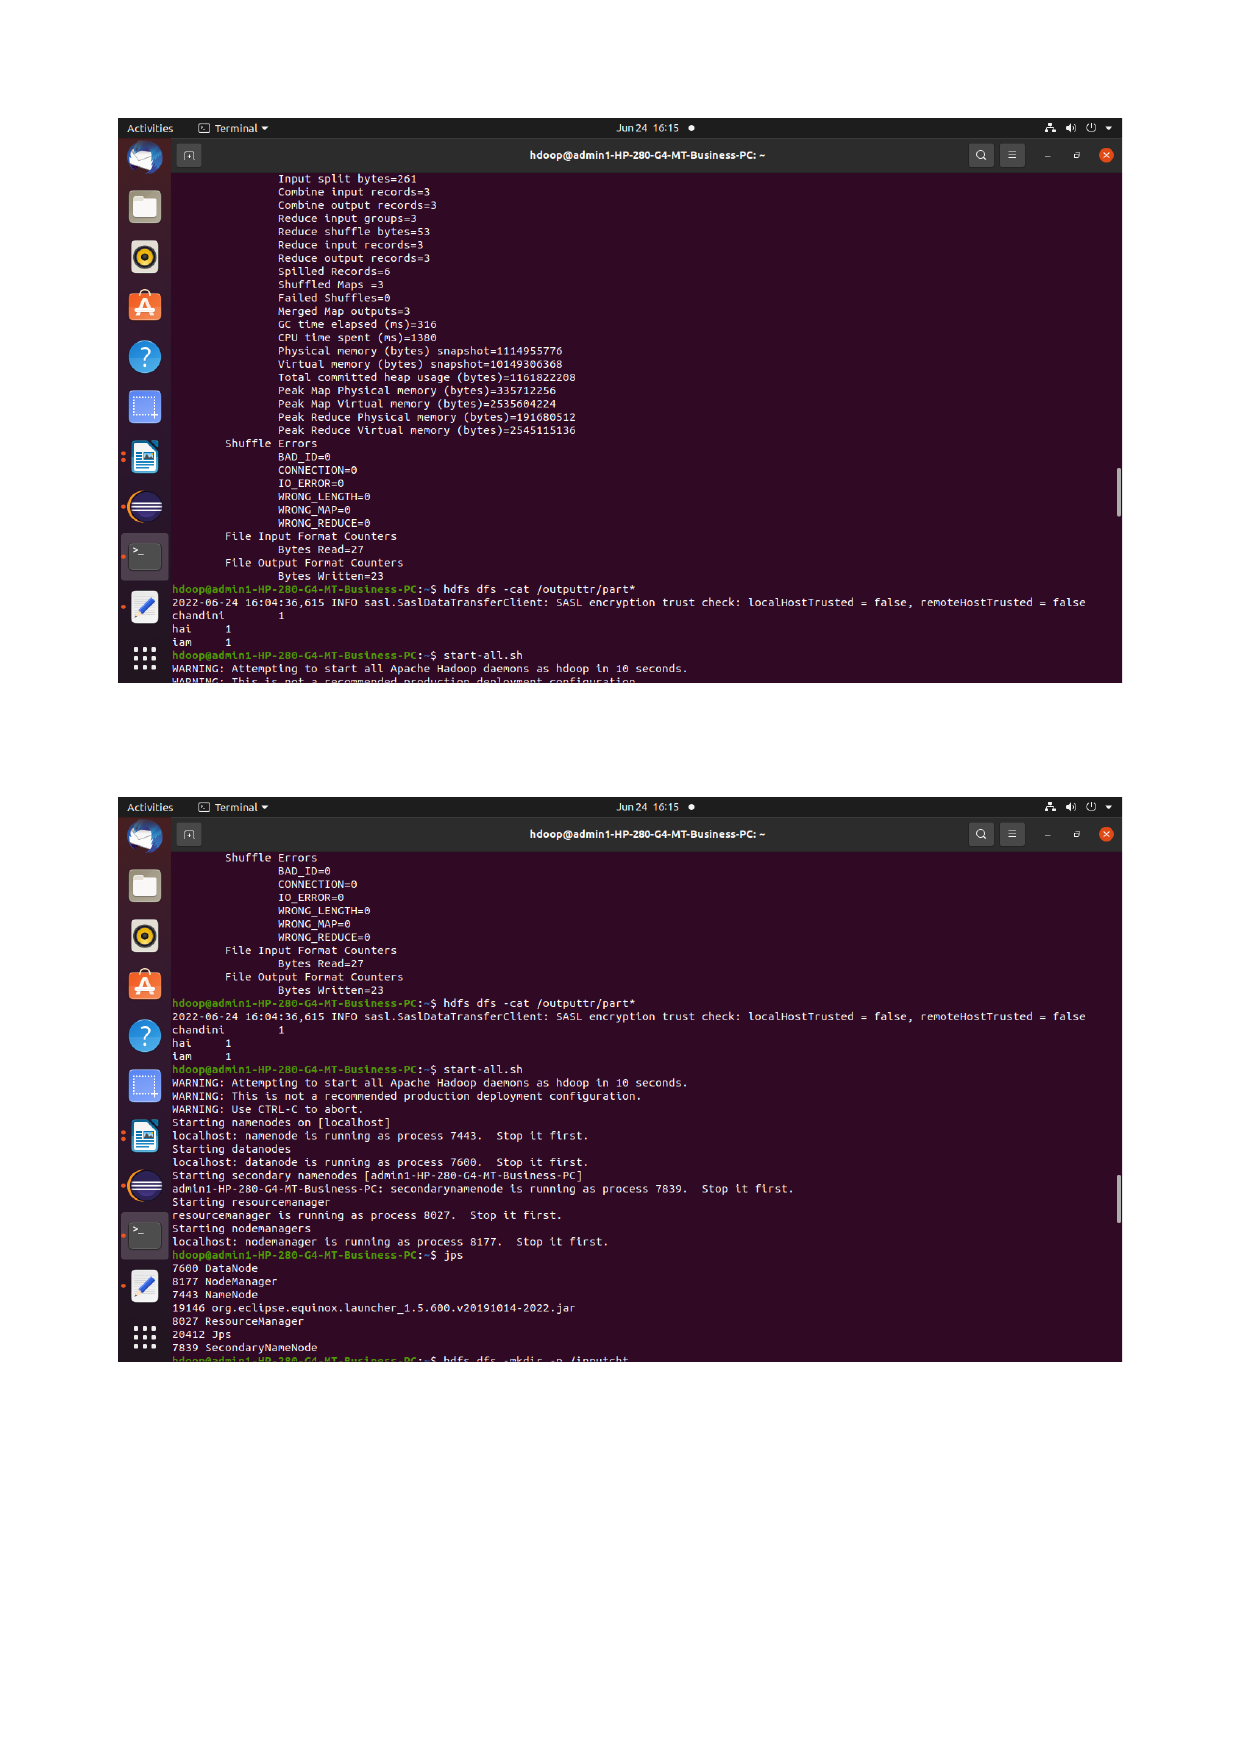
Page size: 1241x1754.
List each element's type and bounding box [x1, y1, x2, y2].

picture [118, 118, 1123, 683]
picture [118, 797, 1123, 1362]
